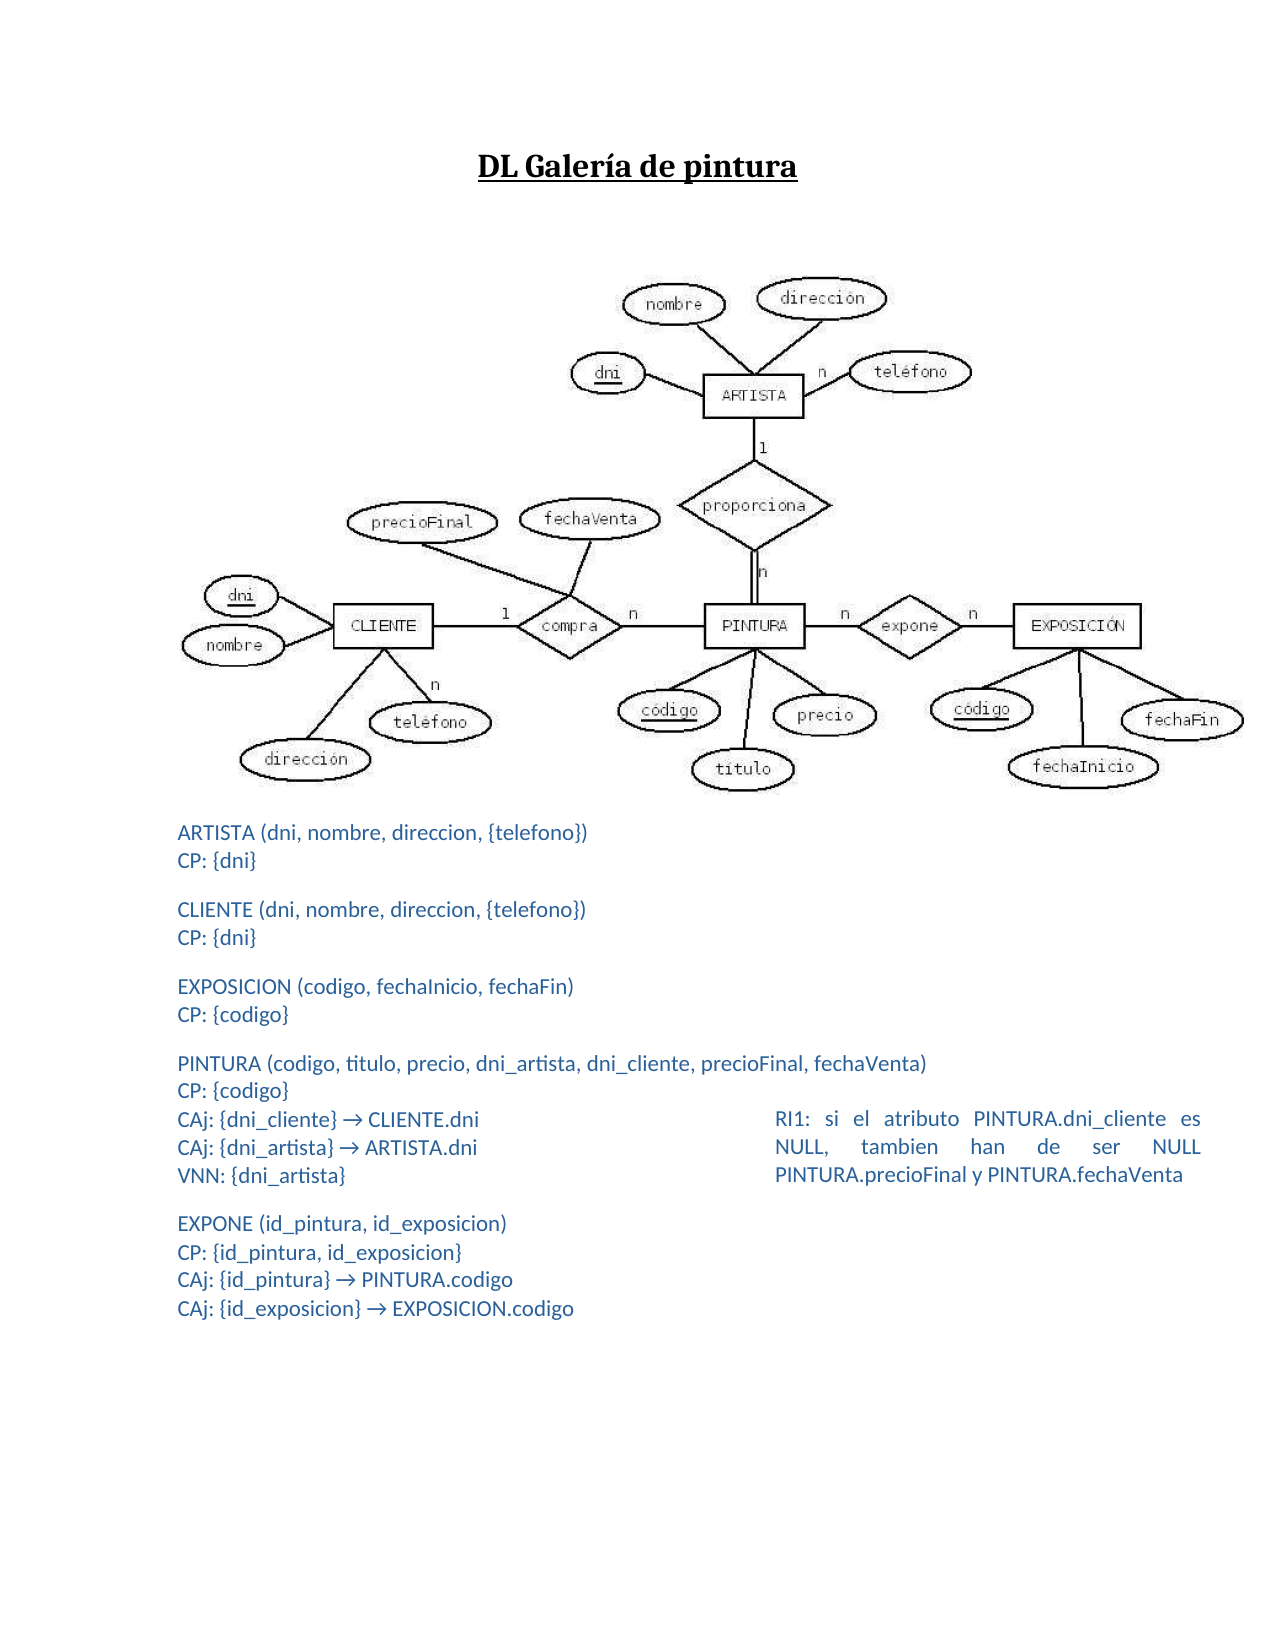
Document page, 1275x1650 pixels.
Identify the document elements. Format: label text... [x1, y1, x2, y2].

text PINTURA (codigo, titulo, precio, dni_artista, dni_cliente, precioFinal, fechaVenta) CP: {codigo} CAj: {dni_cliente} → CLIENTE.dni CAj: {dni_artista} → ARTISTA.dni VNN: {dni_artista} [177, 1049, 1098, 1189]
picture [177, 261, 1245, 798]
text ARTISTA (dni, nombre, direccion, {telefono}) CP: {dni} [177, 818, 1098, 874]
text EXPONE (id_pintura, id_exposicion) CP: {id_pintura, id_exposicion} CAj: {id_pintura} → PINTURA.codigo CAj: {id_exposicion} → EXPOSICION.codigo [177, 1209, 1098, 1322]
text DL Galería de pintura [177, 148, 1098, 186]
text CLIENTE (dni, nombre, direccion, {telefono}) CP: {dni} [177, 895, 1098, 951]
text EXPOSICION (codigo, fechaInicio, fechaFin) CP: {codigo} [177, 972, 1098, 1028]
